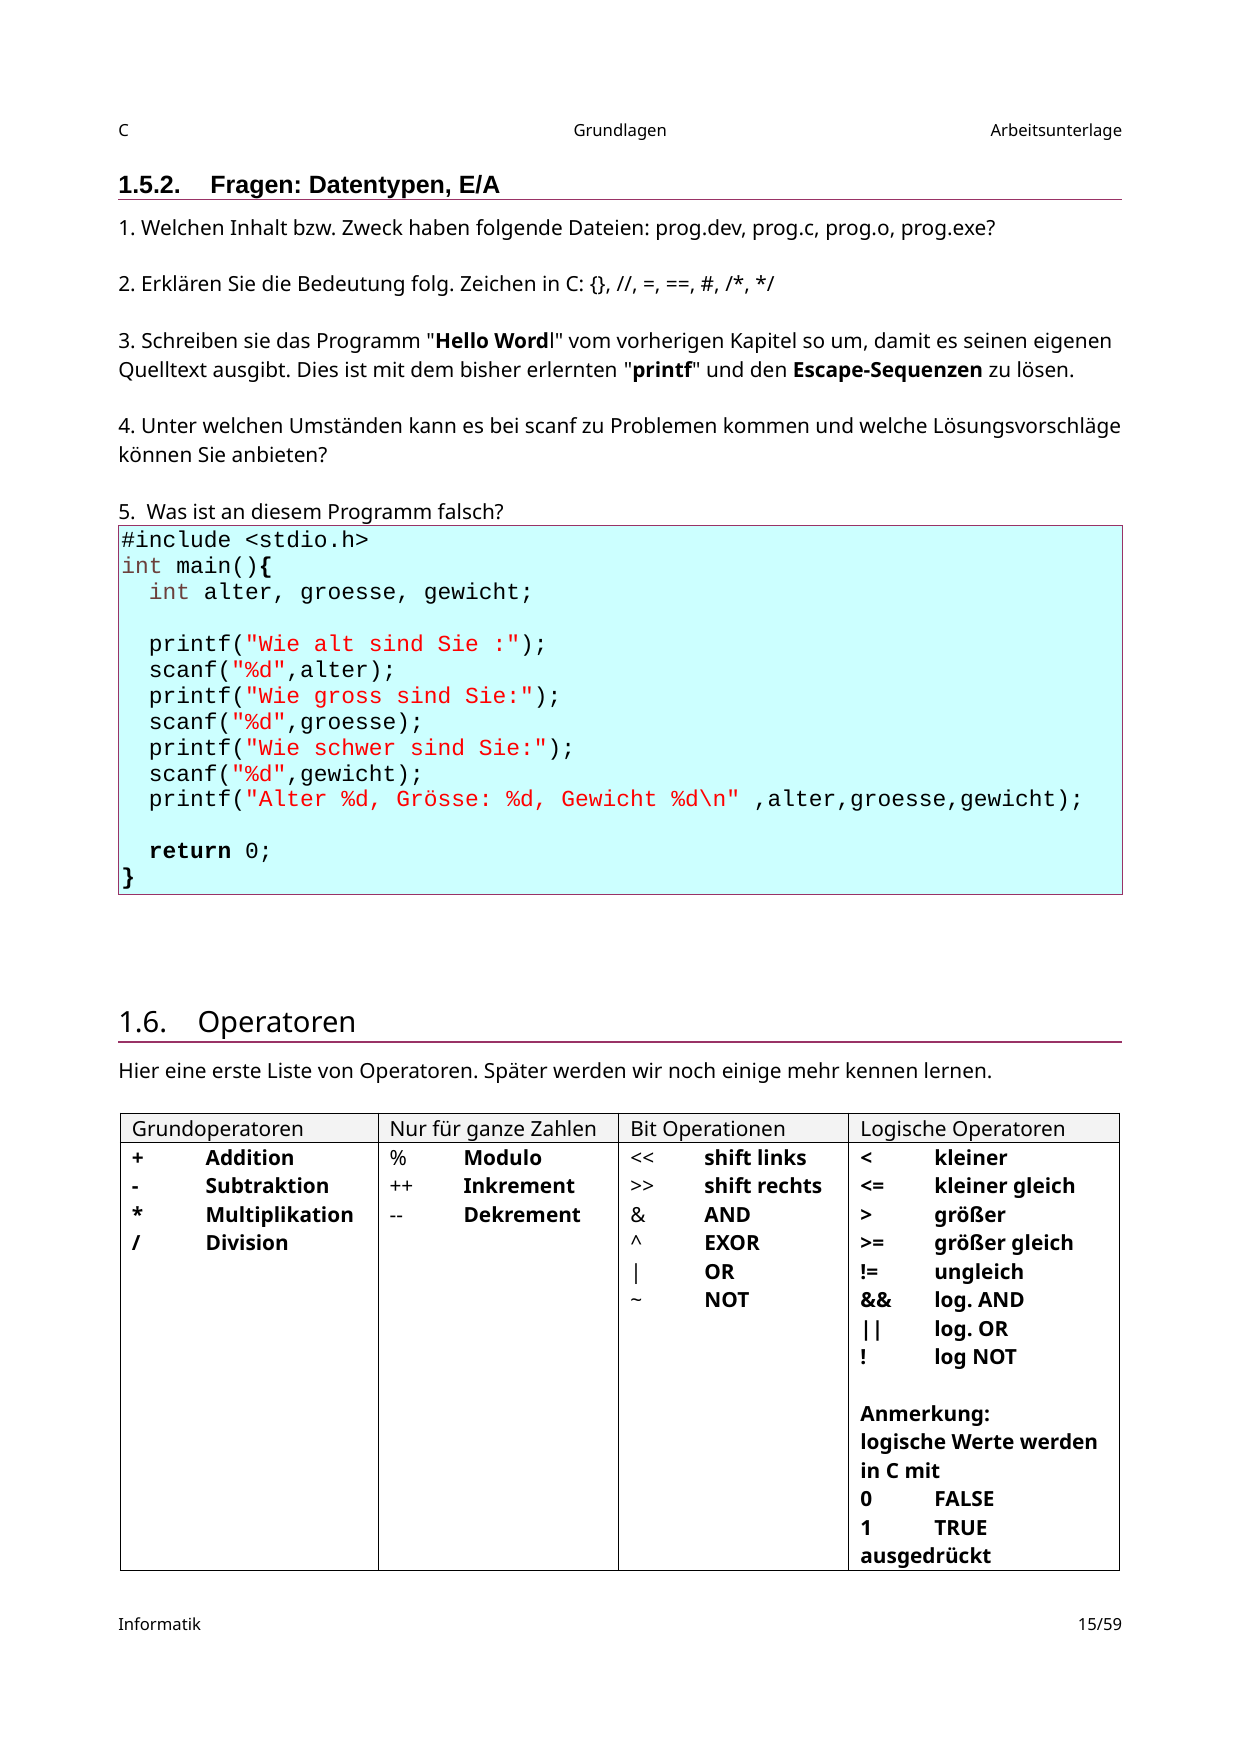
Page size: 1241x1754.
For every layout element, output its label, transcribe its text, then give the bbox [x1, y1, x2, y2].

table_header Nur für ganze Zahlen [379, 1114, 618, 1142]
table_header Logische Operatoren [849, 1114, 1119, 1142]
text Hier eine erste Liste von Operatoren. Später werden wir noch einige mehr kennen lernen. [118, 1056, 1122, 1084]
table_cell % Modulo ++ Inkrement -- Dekrement [379, 1143, 618, 1570]
subtitle Fragen: Datentypen, E/A [118, 170, 1122, 199]
text 5. Was ist an diesem Programm falsch? [118, 497, 1122, 525]
table_header Grundoperatoren [121, 1114, 378, 1142]
subtitle Operatoren [118, 1001, 1122, 1041]
text 3. Schreiben sie das Programm "Hello Wordl" vom vorherigen Kapitel so um, damit es seinen eigenen Quelltext ausgibt. Dies ist mit dem bisher erlernten "printf" und den Escape-Sequenzen zu lösen. [118, 326, 1122, 412]
table_header Bit Operationen [619, 1114, 848, 1142]
table_cell < kleiner <= kleiner gleich > größer >= größer gleich != ungleich && log. AND || log. OR ! log NOT Anmerkung: logische Werte werden in C mit 0 FALSE 1 TRUE ausgedrückt [849, 1143, 1119, 1570]
table_cell + Addition - Subtraktion * Multiplikation / Division [121, 1143, 378, 1570]
table_cell << shift links >> shift rechts & AND ^ EXOR | OR ~ NOT [619, 1143, 848, 1570]
text 1. Welchen Inhalt bzw. Zweck haben folgende Dateien: prog.dev, prog.c, prog.o, prog.exe? [118, 213, 1122, 241]
text #include <stdio.h> int main(){ int alter, groesse, gewicht; printf("Wie alt sind Sie :"); scanf("%d",alter); printf("Wie gross sind Sie:"); scanf("%d",groesse); printf("Wie schwer sind Sie:"); scanf("%d",gewicht); printf("Alter %d, Grösse: %d, Gewicht %d\n" ,alter,groesse,gewicht); return 0; } [119, 526, 1122, 894]
text 2. Erklären Sie die Bedeutung folg. Zeichen in C: {}, //, =, ==, #, /*, */ [118, 269, 1122, 326]
text 4. Unter welchen Umständen kann es bei scanf zu Problemen kommen und welche Lösungsvorschläge können Sie anbieten? [118, 412, 1122, 497]
